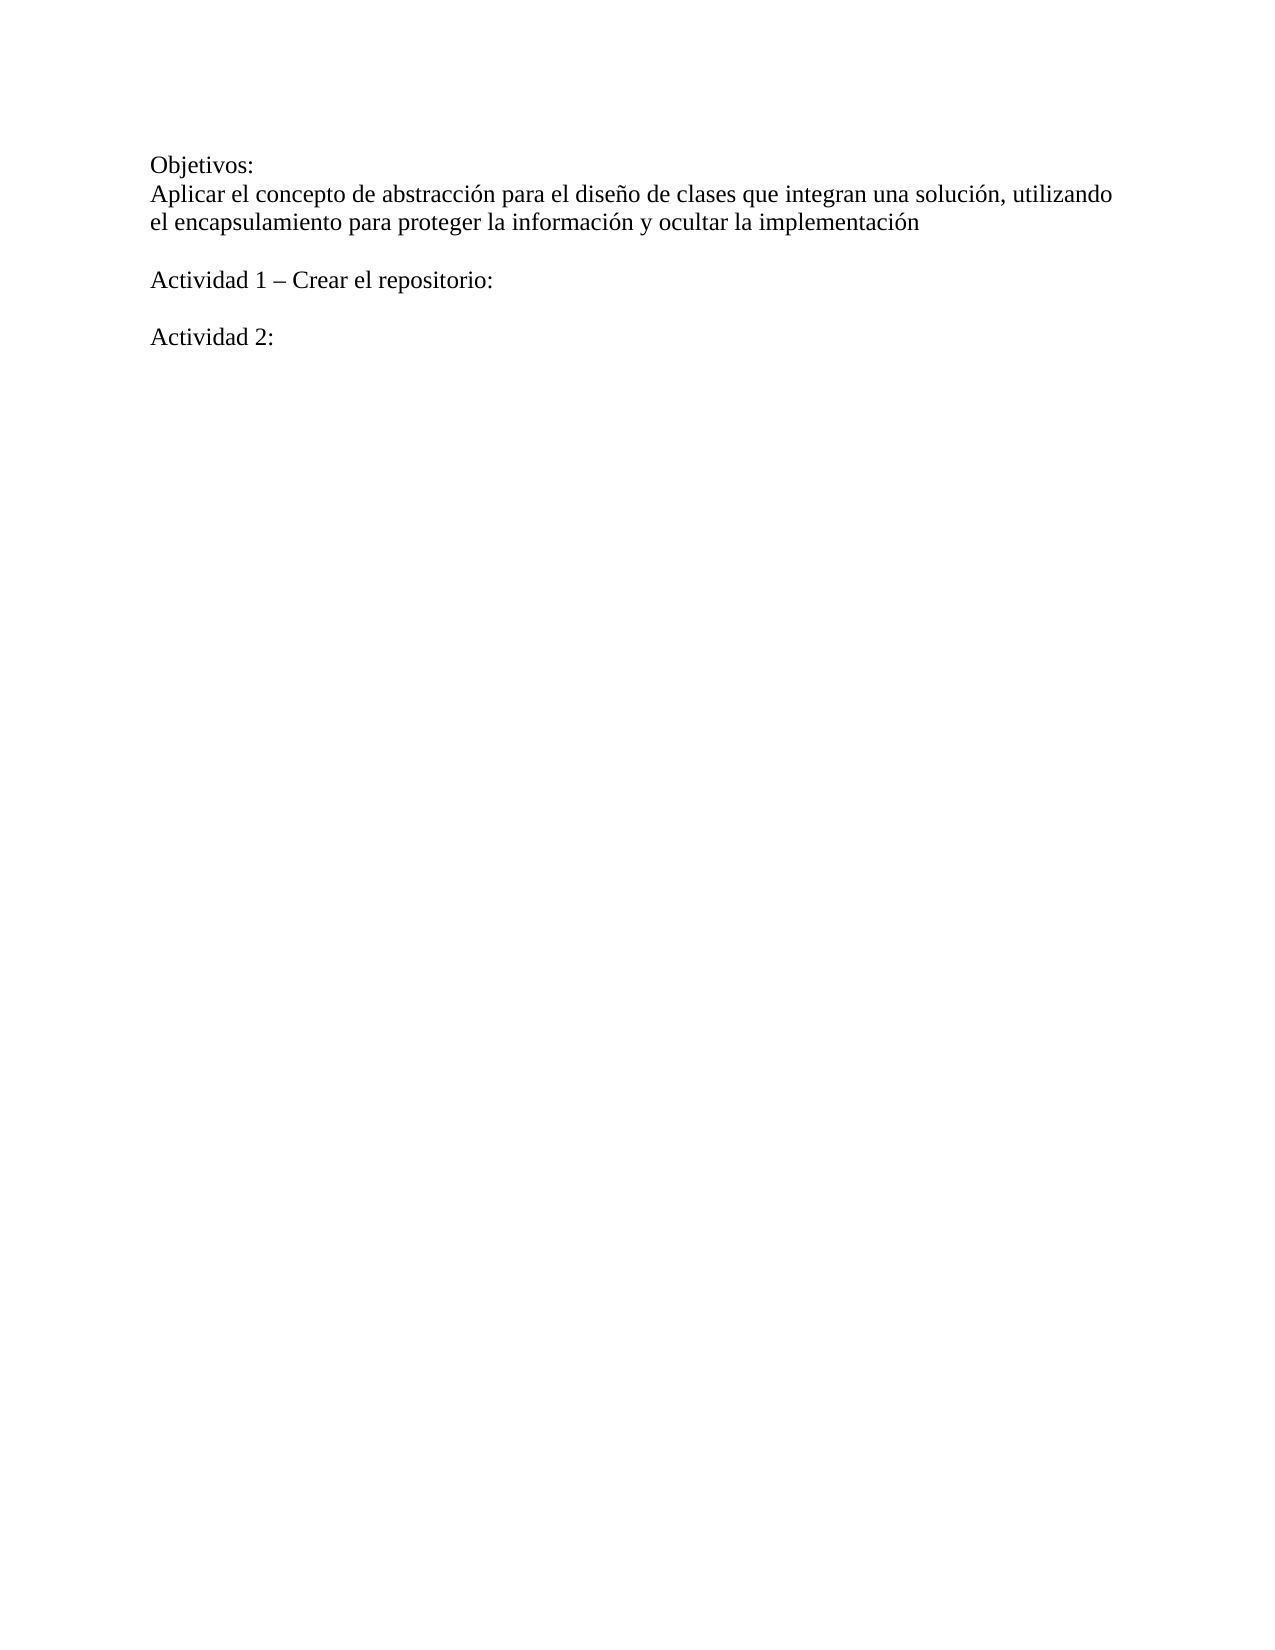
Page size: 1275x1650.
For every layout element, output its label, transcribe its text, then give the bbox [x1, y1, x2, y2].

text Actividad 2: [150, 322, 1125, 351]
text Aplicar el concepto de abstracción para el diseño de clases que integran una solución, utilizando el encapsulamiento para proteger la información y ocultar la implementación [150, 179, 1125, 236]
text Objetivos: [150, 150, 1125, 179]
text Actividad 1 – Crear el repositorio: [150, 265, 1125, 294]
